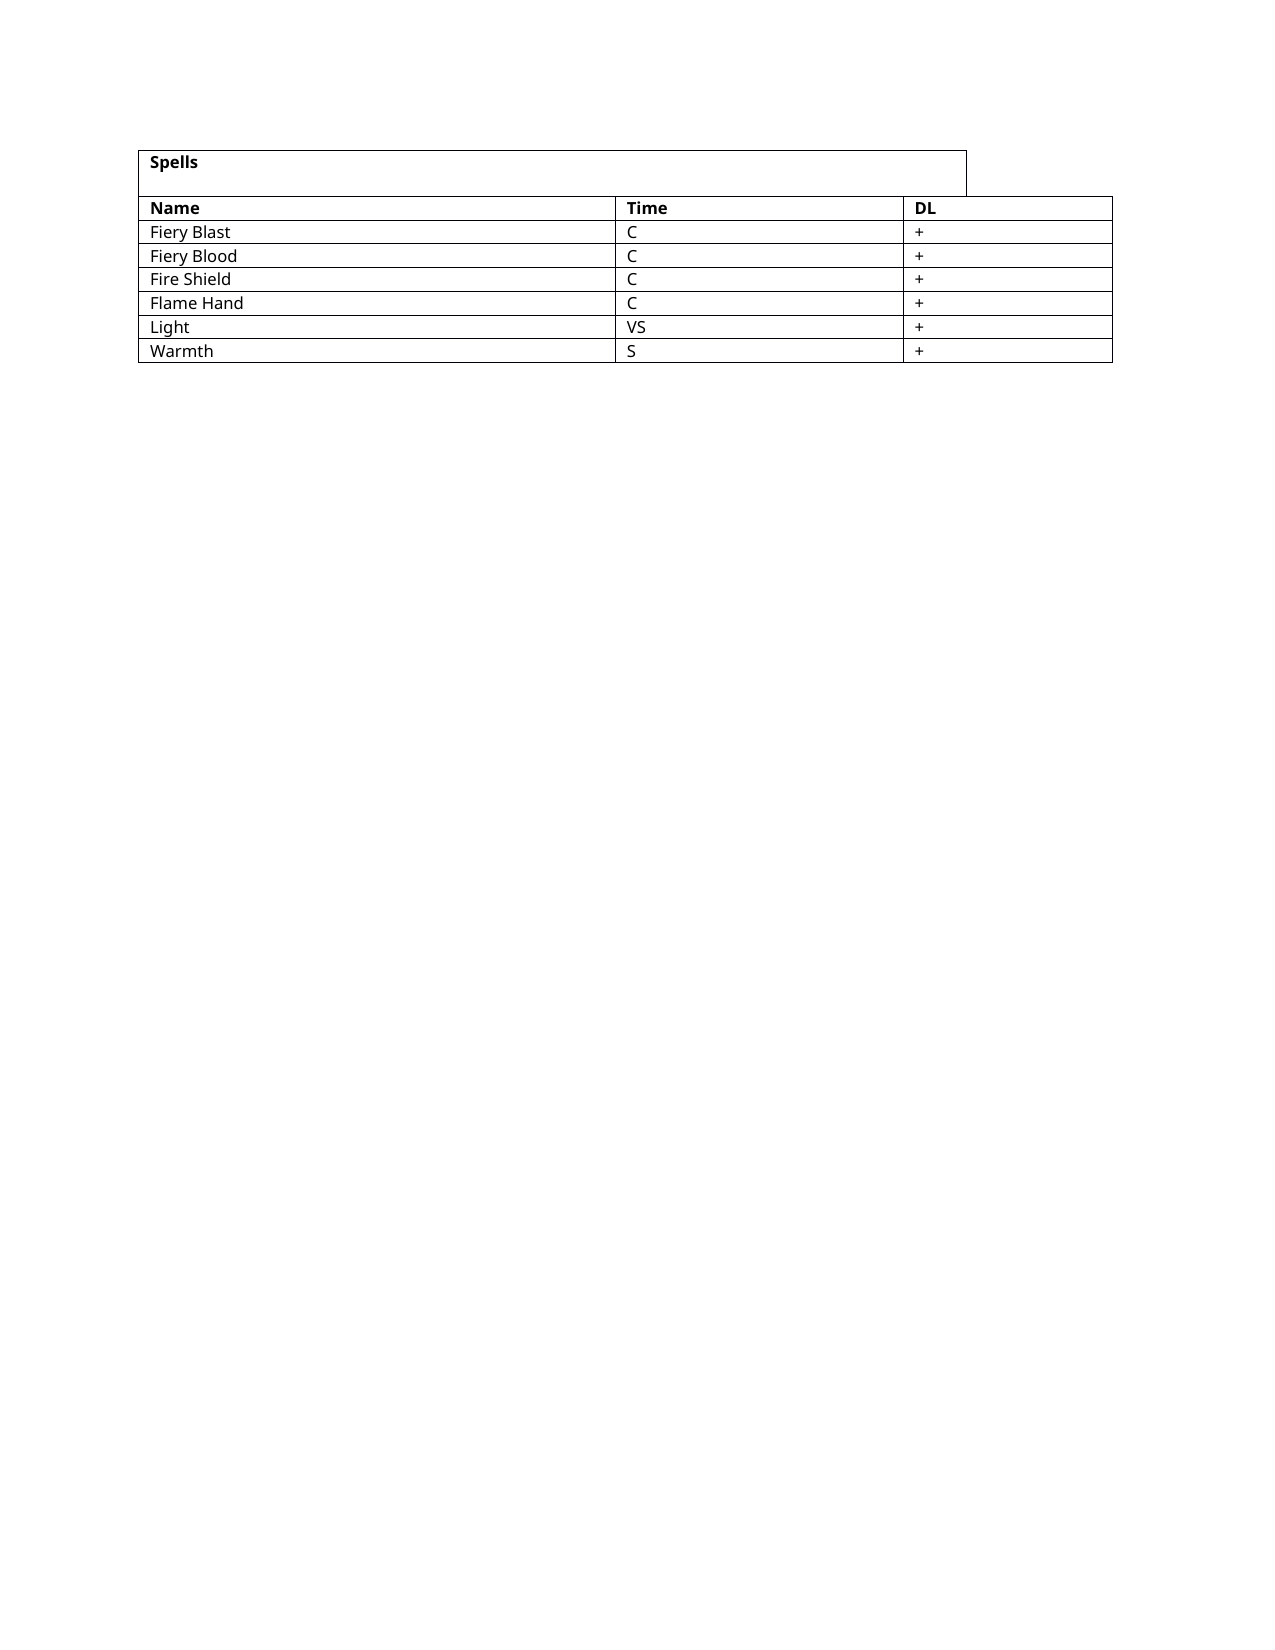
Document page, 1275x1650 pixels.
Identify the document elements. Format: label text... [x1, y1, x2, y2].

table_cell Fiery Blast [139, 221, 615, 243]
table_cell Flame Hand [139, 292, 615, 314]
table_cell C [616, 268, 903, 291]
table_cell + [904, 221, 1112, 243]
table_cell S [616, 339, 903, 362]
table_cell C [616, 221, 903, 243]
table_cell Fiery Blood [139, 244, 615, 267]
table_cell Name [139, 197, 615, 219]
table_cell + [904, 244, 1112, 267]
table_cell C [616, 292, 903, 314]
table_cell + [904, 292, 1112, 314]
table_cell + [904, 316, 1112, 338]
table_cell VS [616, 316, 903, 338]
table_cell Warmth [139, 339, 615, 362]
table_cell C [616, 244, 903, 267]
table_cell Light [139, 316, 615, 338]
table_cell DL [904, 197, 1112, 219]
table_cell Spells [139, 151, 966, 196]
table_cell Time [616, 197, 903, 219]
table_cell + [904, 339, 1112, 362]
table_cell + [904, 268, 1112, 291]
table_cell Fire Shield [139, 268, 615, 291]
